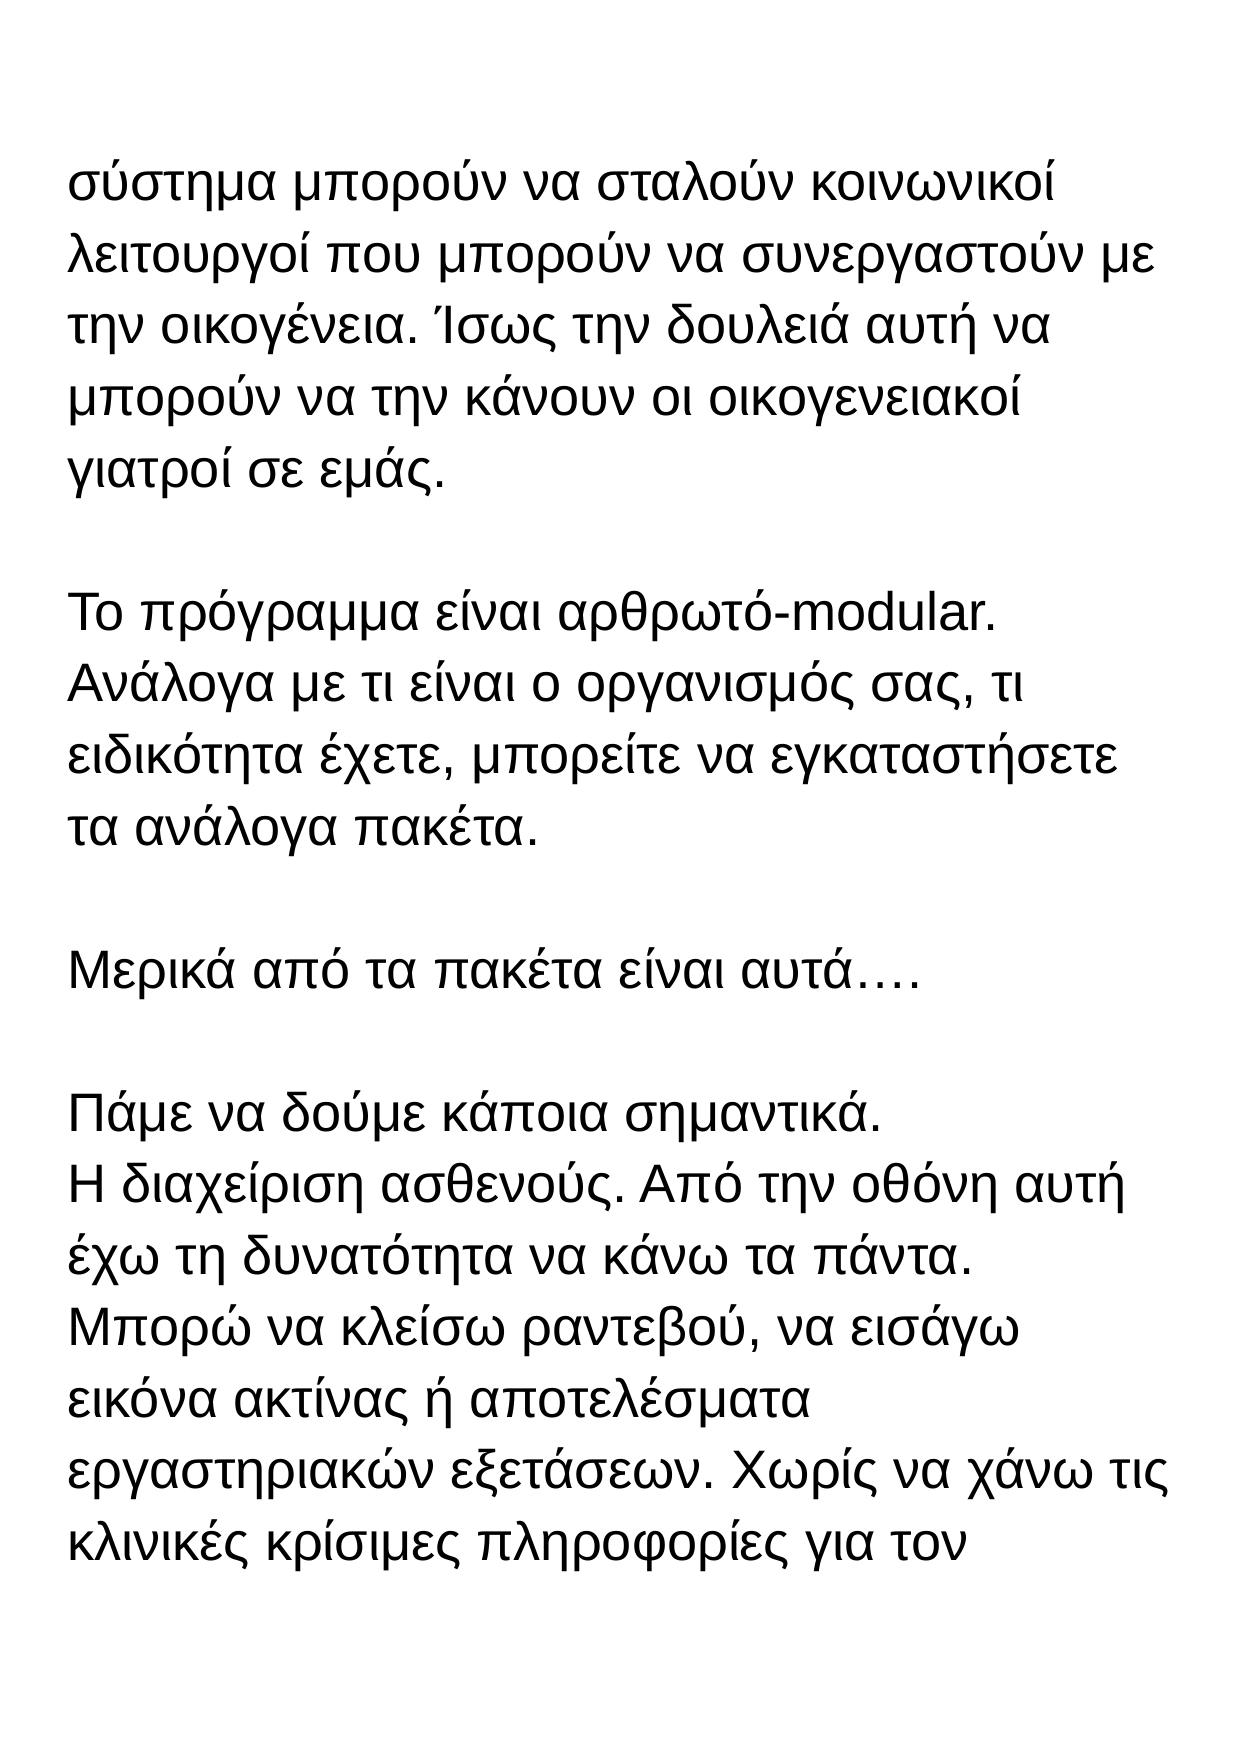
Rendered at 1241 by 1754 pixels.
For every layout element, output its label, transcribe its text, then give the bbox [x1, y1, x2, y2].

text Πάμε να δούμε κάποια σημαντικά. [67, 1080, 1173, 1143]
text σύστημα μπορούν να σταλούν κοινωνικοί λειτουργοί που μπορούν να συνεργαστούν με την οικογένεια. Ίσως την δουλειά αυτή να μπορούν να την κάνουν οι οικογενειακοί γιατροί σε εμάς. [67, 150, 1173, 498]
text Η διαχείριση ασθενούς. Από την οθόνη αυτή έχω τη δυνατότητα να κάνω τα πάντα. Μπορώ να κλείσω ραντεβού, να εισάγω εικόνα ακτίνας ή αποτελέσματα εργαστηριακών εξετάσεων. Χωρίς να χάνω τις κλινικές κρίσιμες πληροφορίες για τον [67, 1152, 1173, 1572]
text Το πρόγραμμα είναι αρθρωτό-modular. Ανάλογα με τι είναι ο οργανισμός σας, τι ειδικότητα έχετε, μπορείτε να εγκαταστήσετε τα ανάλογα πακέτα. [67, 579, 1173, 856]
text Μερικά από τα πακέτα είναι αυτά…. [67, 937, 1173, 999]
